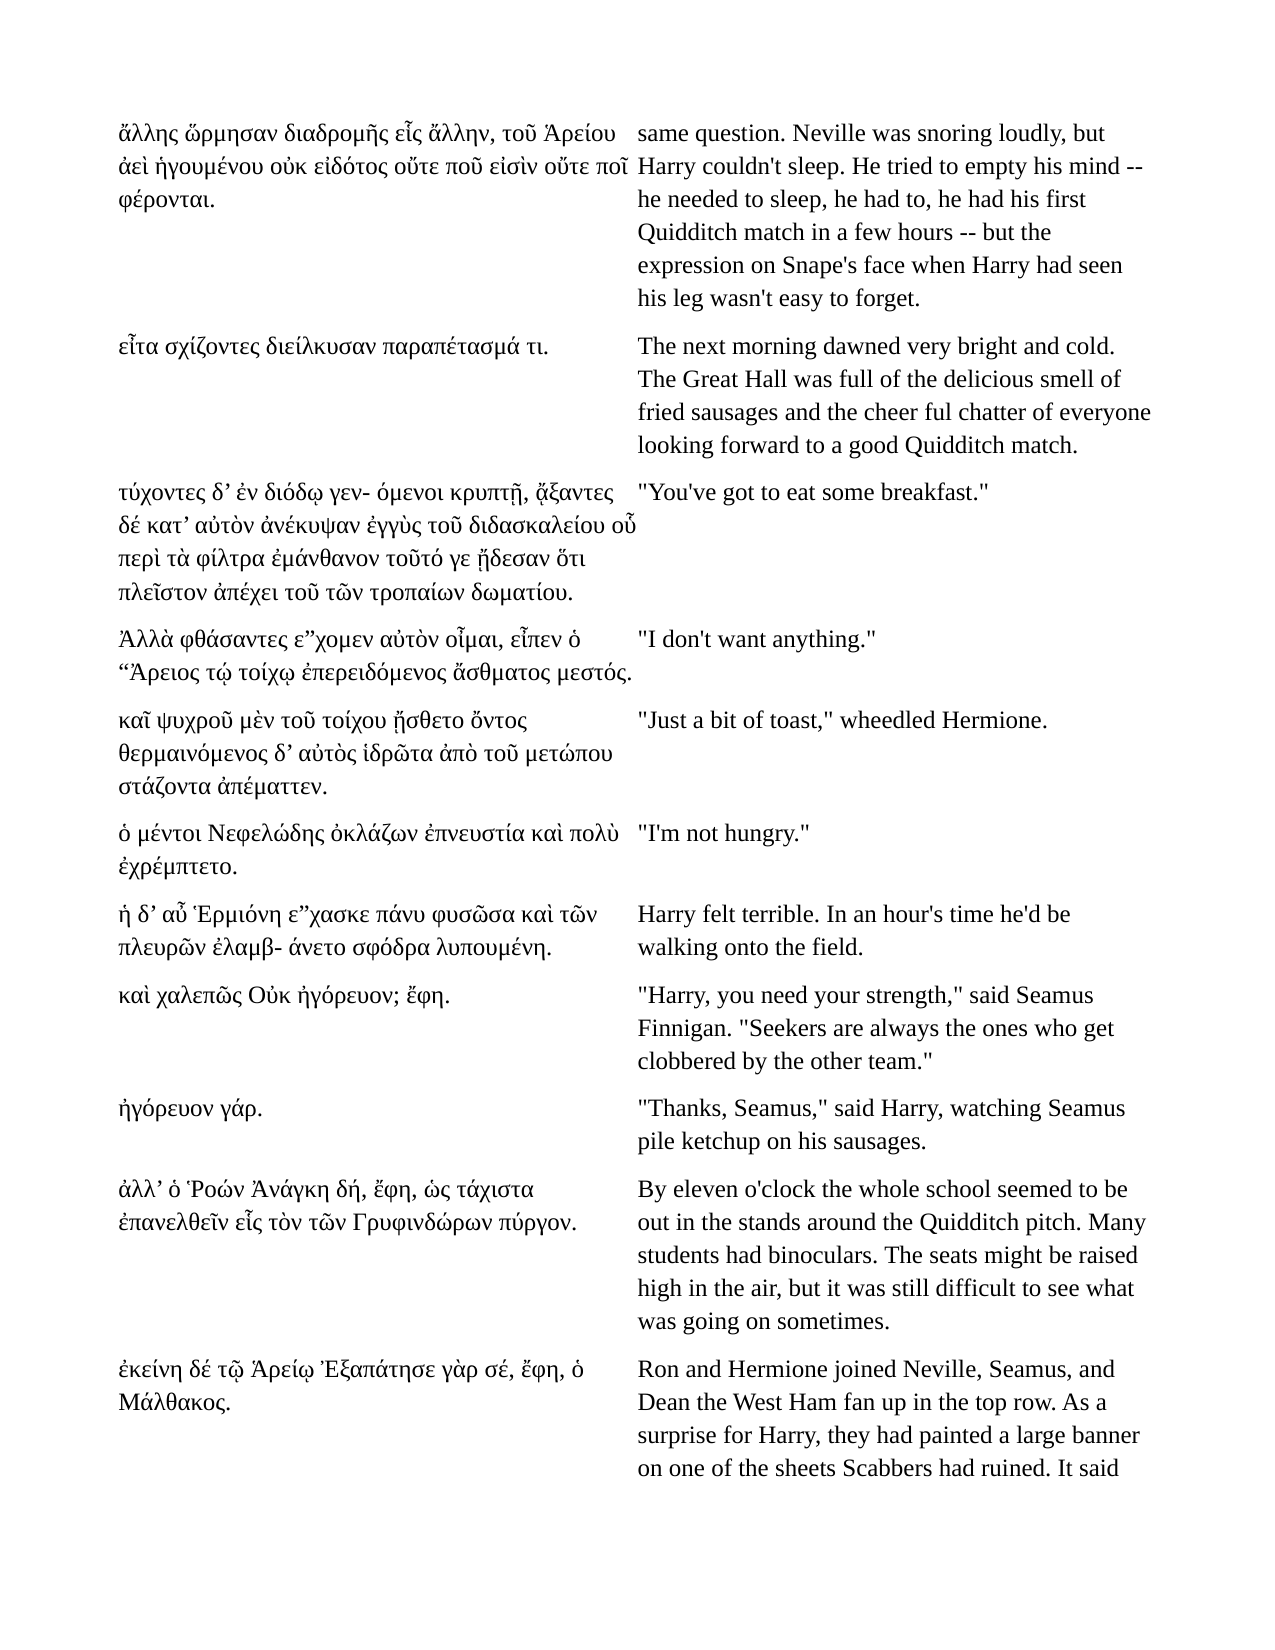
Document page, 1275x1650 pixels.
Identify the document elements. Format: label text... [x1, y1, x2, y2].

table_cell By eleven o'clock the whole school seemed to be out in the stands around the Quidditch pitch. Many students had binoculars. The seats might be raised high in the air, but it was still difficult to see what was going on sometimes. [638, 1174, 1157, 1354]
table_cell εἶτα σχίζοντες διείλκυσαν παραπέτασμά τι. [118, 331, 637, 477]
table_cell τύχοντες δ’ ἐν διόδῳ γεν- όμενοι κρυπτῇ, ᾄξαντες δέ κατ’ αὐτὸν ἀνέκυψαν ἐγγὺς τοῦ διδασκαλείου οὗ περὶ τὰ φίλτρα ἐμάνθανον τοῦτό γε ᾔδεσαν ὅτι πλεῖστον ἀπέχει τοῦ τῶν τροπαίων δωματίου. [118, 478, 637, 624]
table_cell "Harry, you need your strength," said Seamus Finnigan. "Seekers are always the ones who get clobbered by the other team." [638, 980, 1157, 1093]
table_cell Harry felt terrible. In an hour's time he'd be walking onto the field. [638, 899, 1157, 980]
table_cell The next morning dawned very bright and cold. The Great Hall was full of the delicious smell of fried sausages and the cheer ful chatter of everyone looking forward to a good Quidditch match. [638, 331, 1157, 477]
table_cell "I'm not hungry." [638, 819, 1157, 899]
table_cell ἐκείνη δέ τῷ Ἁρείῳ Ἐξαπάτησε γὰρ σέ, ἔφη, ὁ Μάλθακος. [118, 1354, 637, 1481]
table_cell ἄλλης ὥρμησαν διαδρομῆς εἷς ἄλλην, τοῦ Ἁρείου ἀεὶ ἡγουμένου οὐκ εἰδότος οὔτε ποῦ εἰσὶν οὔτε ποῖ φέρονται. [118, 118, 637, 331]
table_cell ἀλλ’ ὁ Ῥοών Ἀνάγκη δή, ἔφη, ὡς τάχιστα ἐπανελθεῖν εἷς τὸν τῶν Γρυφινδώρων πύργον. [118, 1174, 637, 1354]
table_cell "I don't want anything." [638, 624, 1157, 705]
table_cell same question. Neville was snoring loudly, but Harry couldn't sleep. He tried to empty his mind -- he needed to sleep, he had to, he had his first Quidditch match in a few hours -- but the expression on Snape's face when Harry had seen his leg wasn't easy to forget. [638, 118, 1157, 331]
table_cell "Thanks, Seamus," said Harry, watching Seamus pile ketchup on his sausages. [638, 1093, 1157, 1174]
table_cell "You've got to eat some breakfast." [638, 478, 1157, 624]
table_cell καῖ ψυχροῦ μὲν τοῦ τοίχου ᾔσθετο ὄντος θερμαινόμενος δ’ αὐτὸς ἱδρῶτα ἀπὸ τοῦ μετώπου στάζοντα ἀπέματτεν. [118, 705, 637, 818]
table_cell Ἀλλὰ φθάσαντες ε”χομεν αὐτὸν οἶμαι, εἶπεν ὁ “Ἀρειος τῴ τοίχῳ ἐπερειδόμενος ἄσθματος μεστός. [118, 624, 637, 705]
table_cell ἠγόρευον γάρ. [118, 1093, 637, 1174]
table_cell καὶ χαλεπῶς Οὐκ ἠγόρευον; ἔφη. [118, 980, 637, 1093]
table_cell Ron and Hermione joined Neville, Seamus, and Dean the West Ham fan up in the top row. As a surprise for Harry, they had painted a large banner on one of the sheets Scabbers had ruined. It said [638, 1354, 1157, 1481]
table_cell ἡ δ’ αὖ Ἑρμιόνη ε”χασκε πάνυ φυσῶσα καὶ τῶν πλευρῶν ἐλαμβ- άνετο σφόδρα λυπουμένη. [118, 899, 637, 980]
table_cell "Just a bit of toast," wheedled Hermione. [638, 705, 1157, 818]
table_cell ὁ μέντοι Νεφελώδης ὀκλάζων ἐπνευστία καὶ πολὺ ἐχρέμπτετο. [118, 819, 637, 899]
